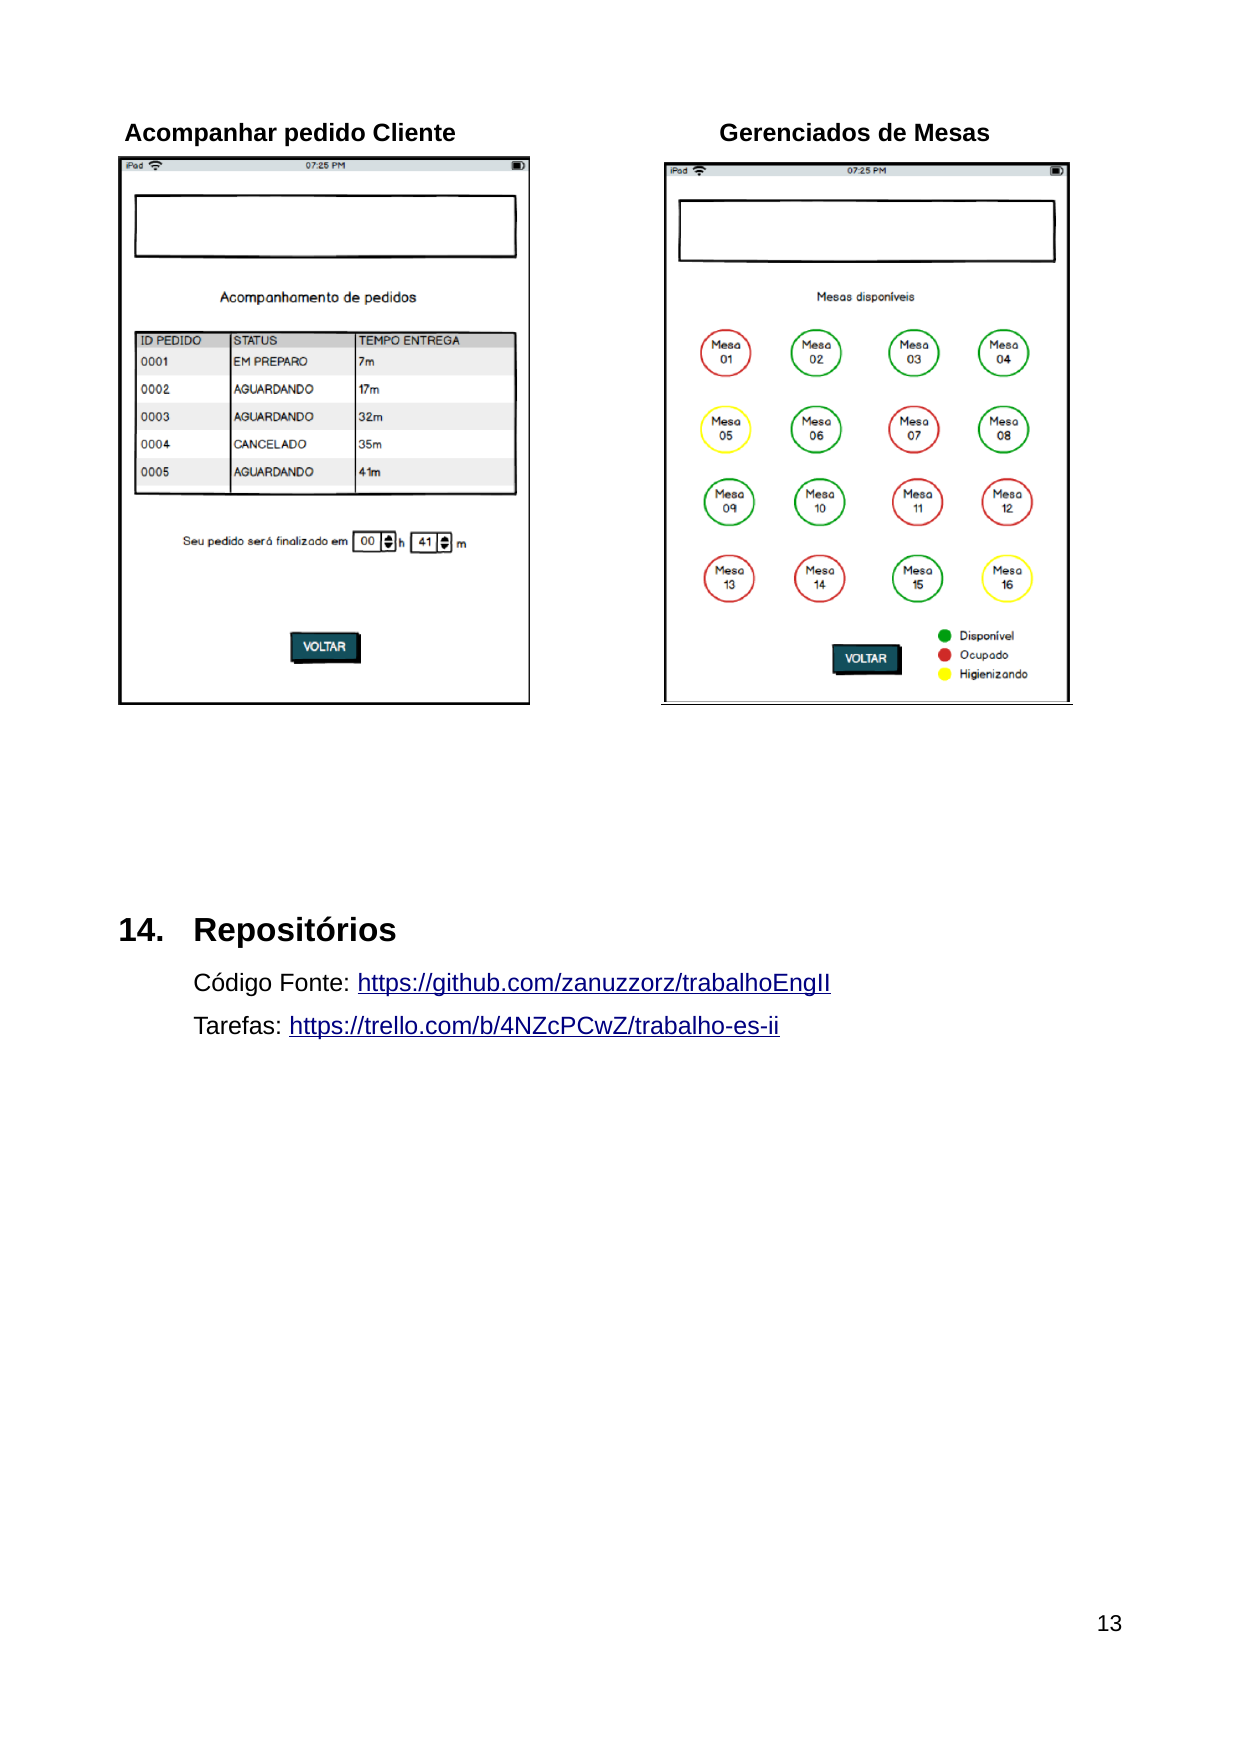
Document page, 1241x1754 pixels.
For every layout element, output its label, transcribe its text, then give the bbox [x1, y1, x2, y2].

text Acompanhar pedido Cliente Gerenciados de Mesas [118, 118, 1122, 147]
text 14. Repositórios [118, 910, 1122, 948]
text Tarefas: https://trello.com/b/4NZcPCwZ/trabalho-es-ii [118, 1011, 1122, 1039]
text Código Fonte: https://github.com/zanuzzorz/trabalhoEngII [118, 968, 1122, 996]
picture [664, 162, 1070, 702]
picture [118, 156, 530, 705]
